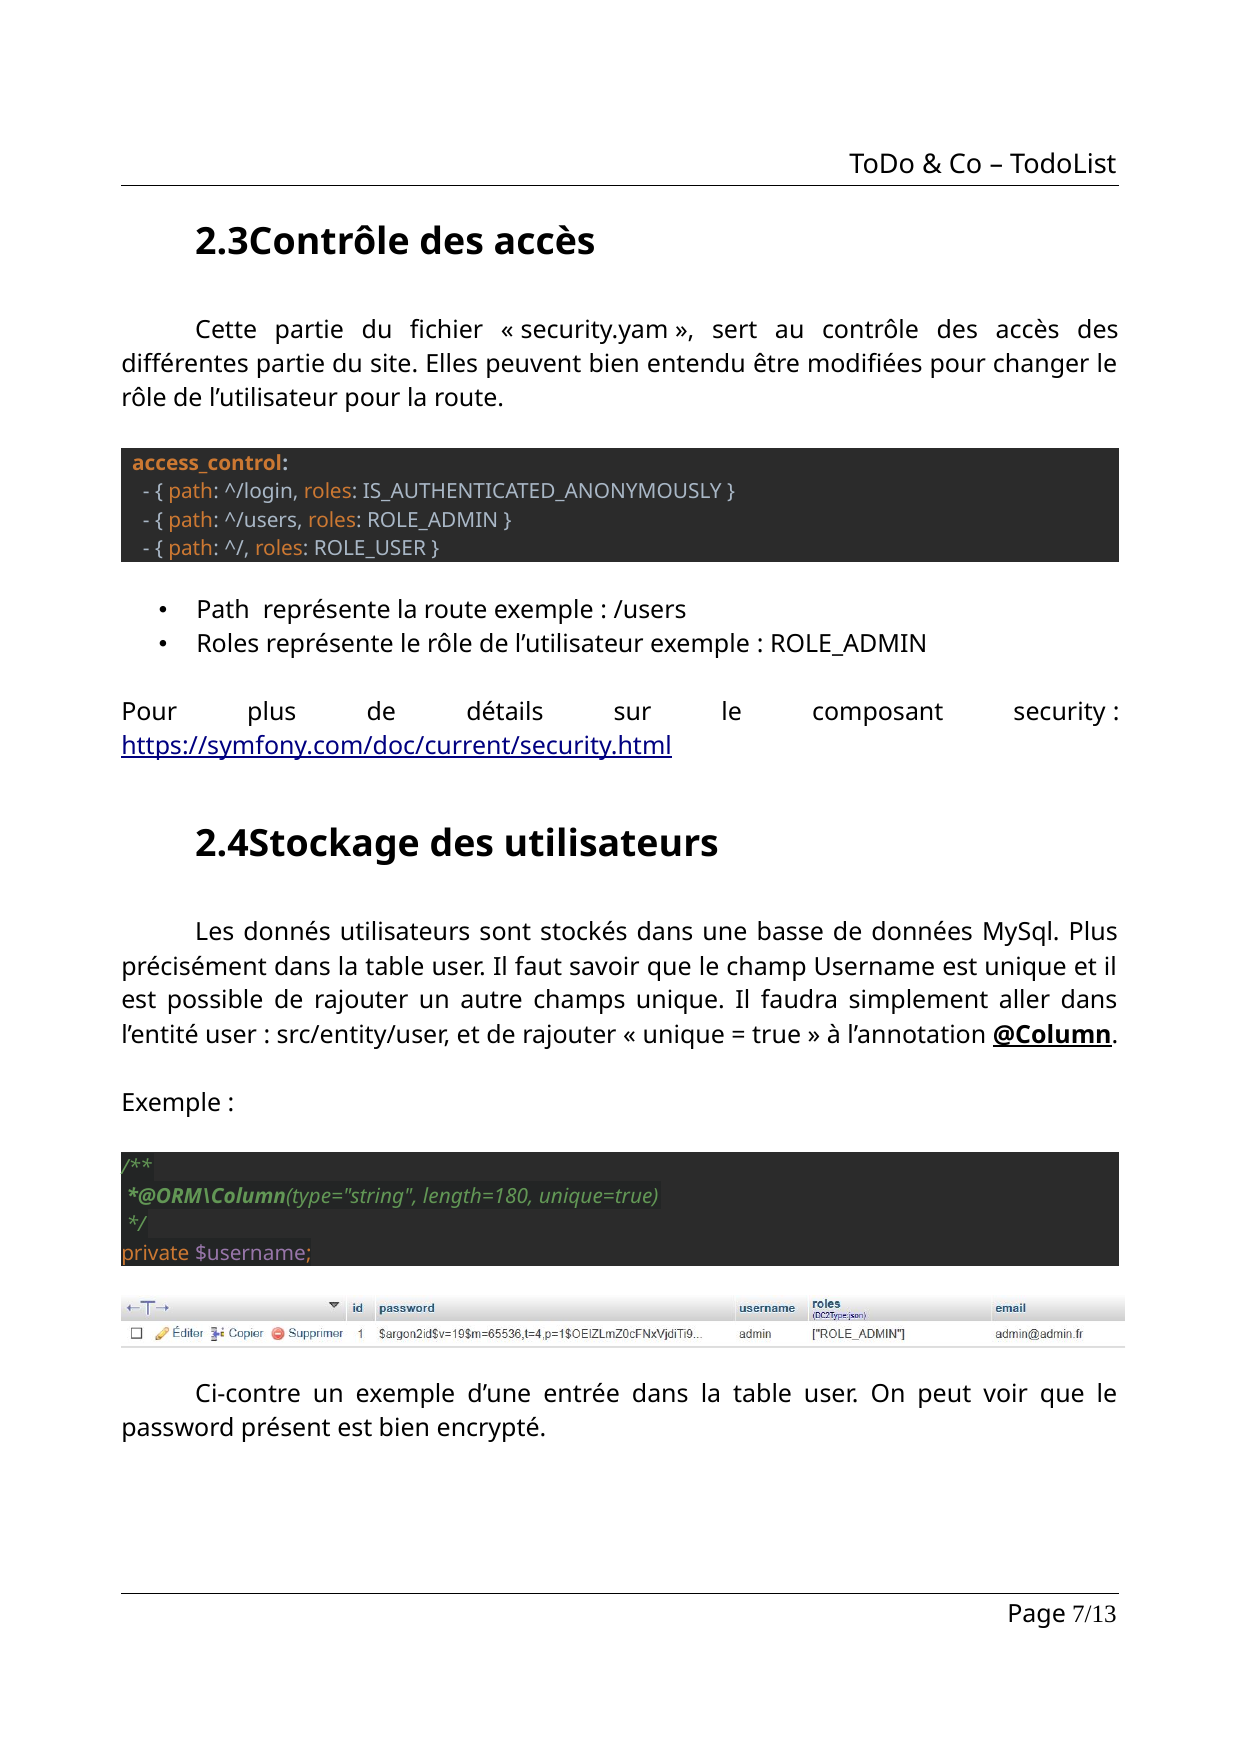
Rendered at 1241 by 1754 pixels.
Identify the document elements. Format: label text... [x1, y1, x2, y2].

picture [121, 1295, 1125, 1348]
text Pour plus de détails sur le composant security : https://symfony.com/doc/current/security.html [121, 693, 1119, 762]
text Ci-contre un exemple d’une entrée dans la table user. On peut voir que le password présent est bien encrypté. [121, 1376, 1119, 1444]
text private $username; [121, 1238, 1119, 1266]
text - { path: ^/users, roles: ROLE_ADMIN } [121, 505, 1119, 533]
subtitle 2.3Contrôle des accès [121, 214, 1119, 265]
text /** [121, 1152, 1119, 1181]
text - { path: ^/login, roles: IS_AUTHENTICATED_ANONYMOUSLY } [121, 476, 1119, 505]
text Cette partie du fichier « security.yam », sert au contrôle des accès des différentes partie du site. Elles peuvent bien entendu être modifiées pour changer le rôle de l’utilisateur pour la route. [121, 312, 1119, 414]
text */ [121, 1209, 1119, 1238]
text *@ORM\Column(type="string", length=180, unique=true) [121, 1181, 1119, 1209]
list Path représente la route exemple : /users [158, 591, 1119, 625]
text access_control: [121, 448, 1119, 476]
text Exemple : [121, 1084, 1119, 1118]
list Roles représente le rôle de l’utilisateur exemple : ROLE_ADMIN [158, 625, 1119, 659]
text - { path: ^/, roles: ROLE_USER } [121, 533, 1119, 562]
subtitle 2.4Stockage des utilisateurs [121, 816, 1119, 867]
text Les donnés utilisateurs sont stockés dans une basse de données MySql. Plus précisément dans la table user. Il faut savoir que le champ Username est unique et il est possible de rajouter un autre champs unique. Il faudra simplement aller dans l’entité user : src/entity/user, et de rajouter « unique = true » à l’annotation @Column. [121, 914, 1119, 1050]
